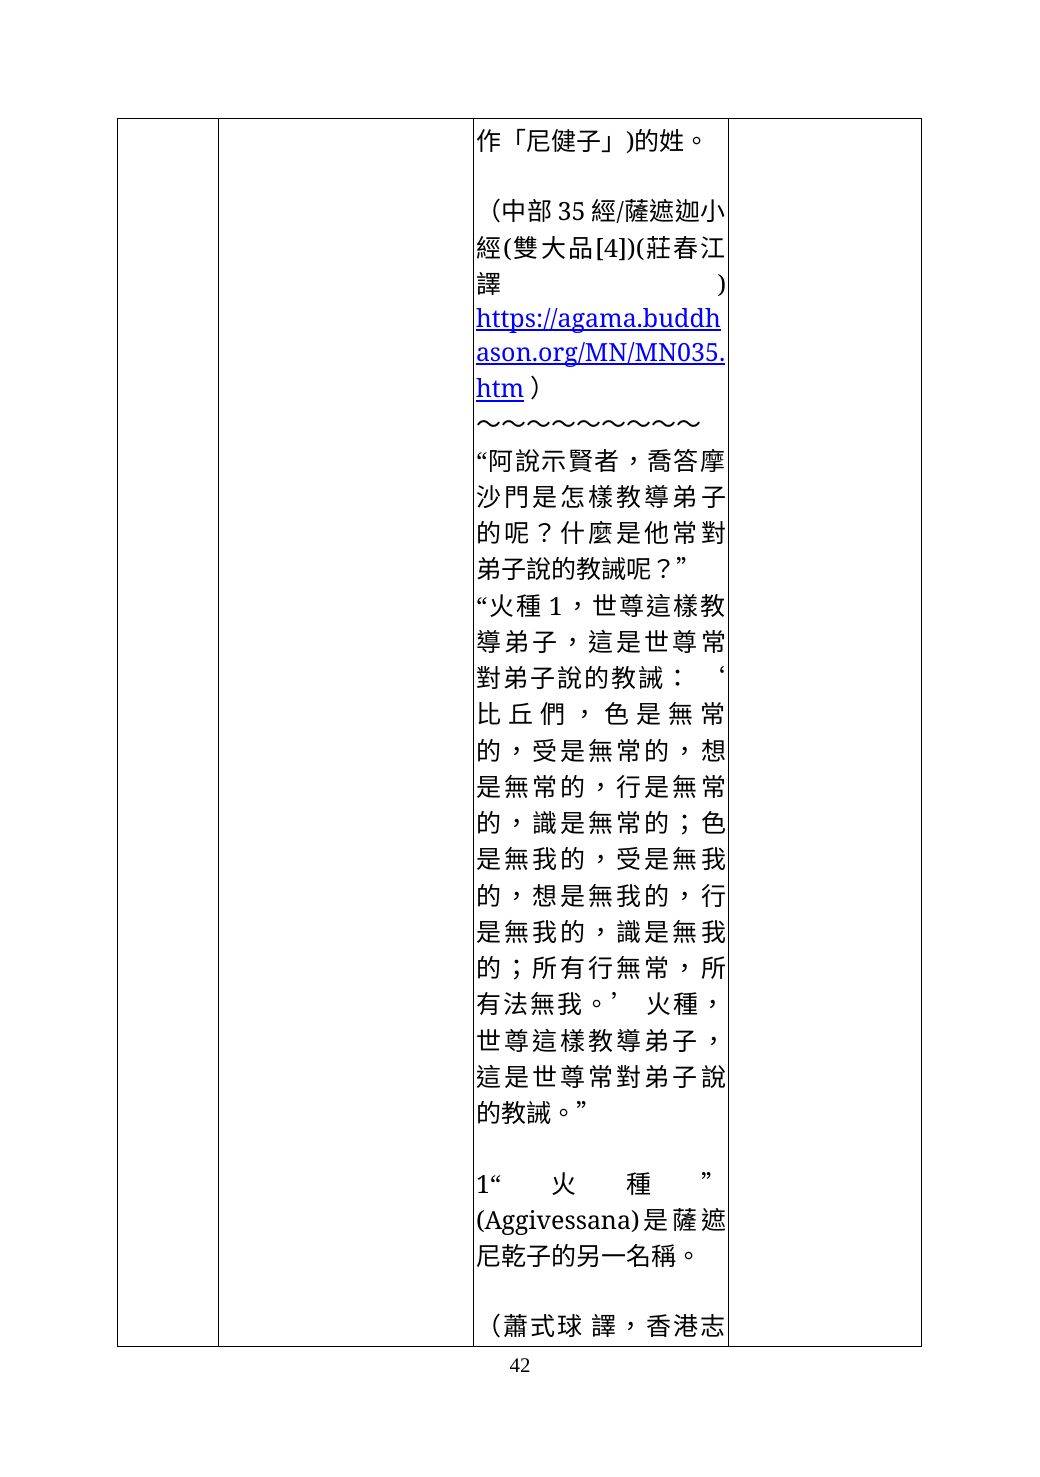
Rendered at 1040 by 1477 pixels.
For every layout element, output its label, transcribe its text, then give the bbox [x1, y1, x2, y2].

table_cell [118, 119, 218, 1346]
table_cell 作「尼健子」)的姓。 （中部35經/薩遮迦小經(雙大品[4])(莊春江譯) https://agama.buddhason.org/MN/MN035.htm ） ～～～～～～～～～ “阿說示賢者，喬答摩沙門是怎樣教導弟子的呢？什麼是他常對弟子說的教誡呢？” “火種1，世尊這樣教導弟子，這是世尊常對弟子說的教誡： ‘比丘們，色是無常的，受是無常的，想是無常的，行是無常的，識是無常的；色是無我的，受是無我的，想是無我的，行是無我的，識是無我的；所有行無常，所有法無我。’ 火種，世尊這樣教導弟子，這是世尊常對弟子說的教誡。” 1“火種” (Aggivessana)是薩遮尼乾子的另一名稱。 （蕭式球 譯，香港志 [474, 119, 728, 1346]
table_cell [219, 119, 473, 1346]
table_cell [729, 119, 921, 1346]
